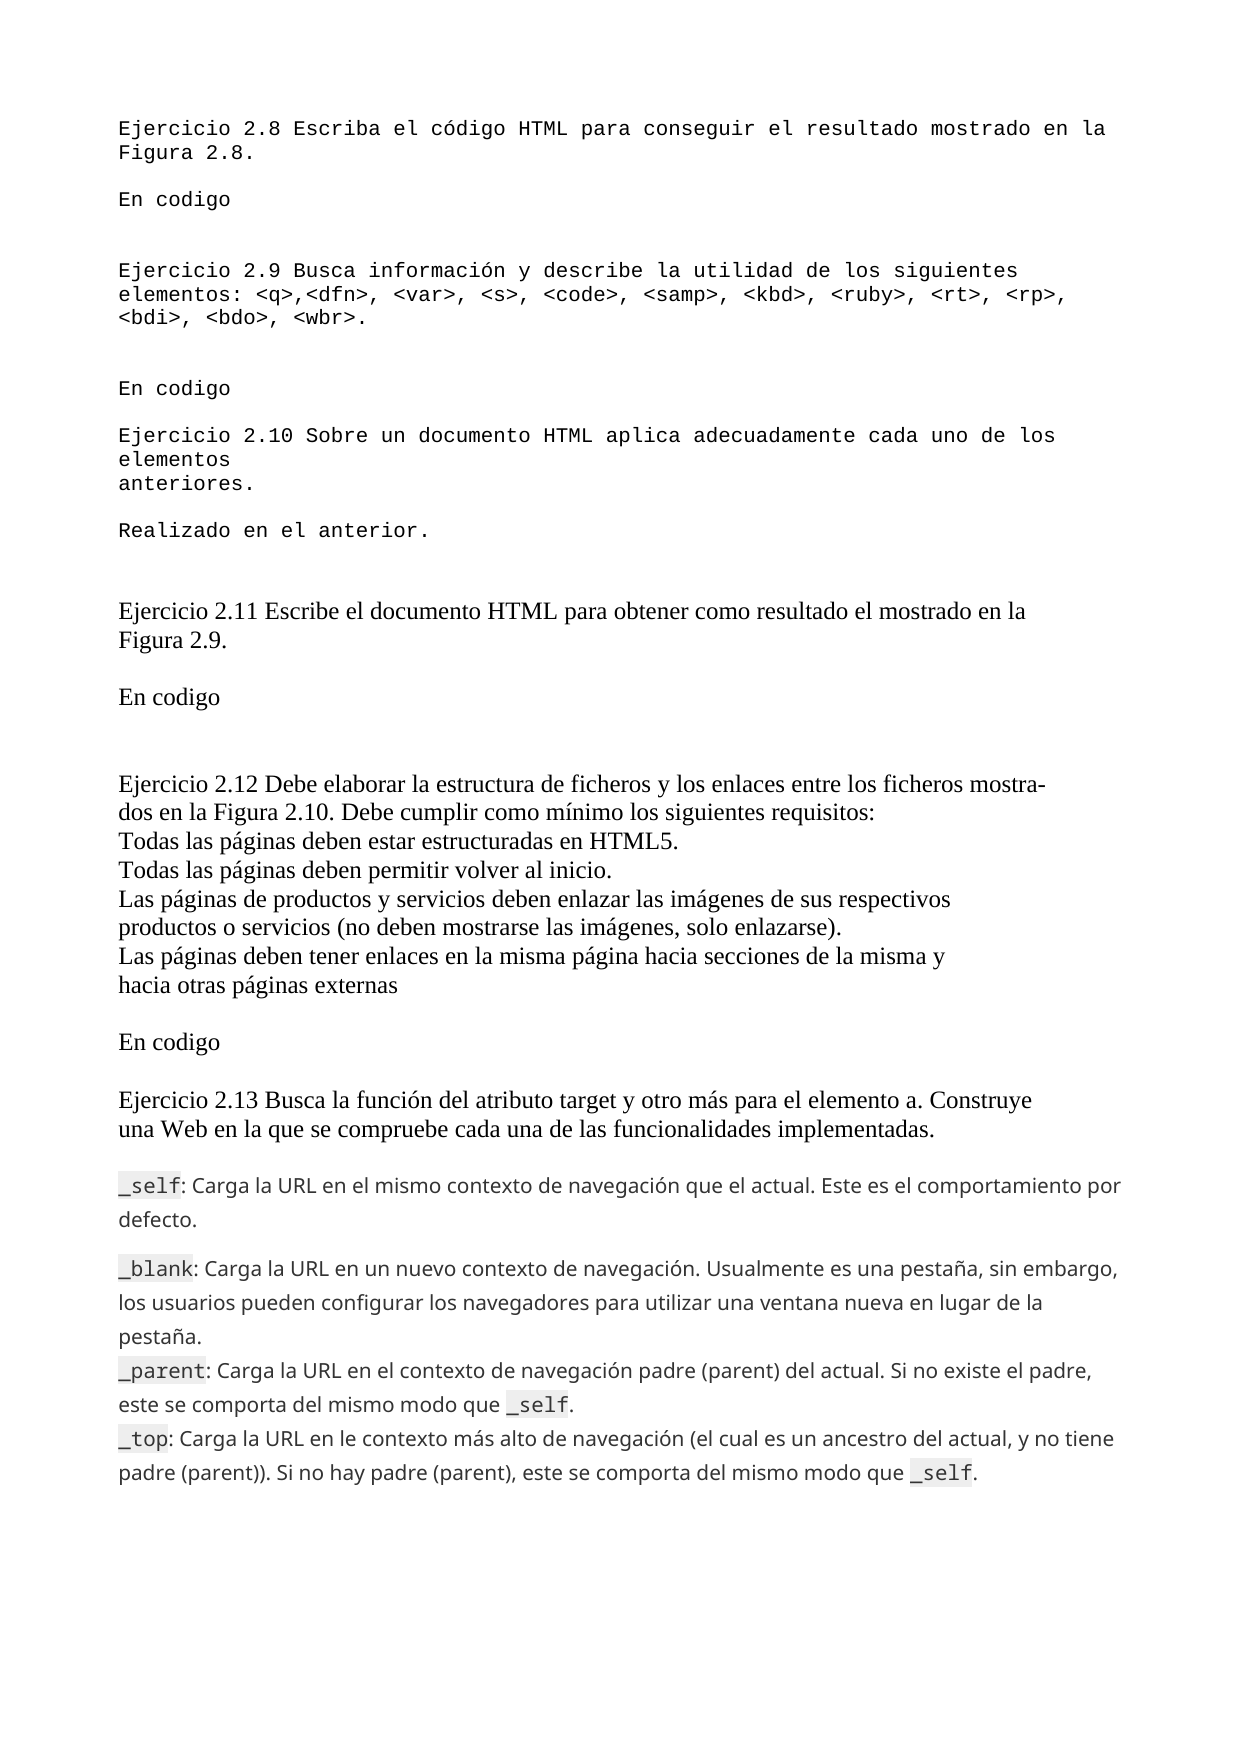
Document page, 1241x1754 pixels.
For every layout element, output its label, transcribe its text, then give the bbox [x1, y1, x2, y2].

text _self: Carga la URL en el mismo contexto de navegación que el actual. Este es el comportamiento por defecto. [118, 1171, 1122, 1234]
text hacia otras páginas externas [118, 970, 1122, 999]
text Ejercicio 2.11 Escribe el documento HTML para obtener como resultado el mostrado en la [118, 596, 1122, 625]
list _blank: Carga la URL en un nuevo contexto de navegación. Usualmente es una pestaña, sin embargo, los usuarios pueden configurar los navegadores para utilizar una ventana nueva en lugar de la pestaña. [118, 1254, 1122, 1350]
text Las páginas deben tener enlaces en la misma página hacia secciones de la misma y [118, 941, 1122, 970]
text dos en la Figura 2.10. Debe cumplir como mínimo los siguientes requisitos: [118, 797, 1122, 826]
text Realizado en el anterior. [118, 520, 1122, 544]
text En codigo [118, 1027, 1122, 1056]
text Todas las páginas deben permitir volver al inicio. [118, 855, 1122, 884]
text En codigo [118, 682, 1122, 711]
text Ejercicio 2.9 Busca información y describe la utilidad de los siguientes elementos: <q>,<dfn>, <var>, <s>, <code>, <samp>, <kbd>, <ruby>, <rt>, <rp>, <bdi>, <bdo>, <wbr>. [118, 260, 1122, 331]
text anteriores. [118, 473, 1122, 496]
text Las páginas de productos y servicios deben enlazar las imágenes de sus respectivos [118, 884, 1122, 912]
text Ejercicio 2.10 Sobre un documento HTML aplica adecuadamente cada uno de los elementos [118, 426, 1122, 473]
text una Web en la que se compruebe cada una de las funcionalidades implementadas. [118, 1114, 1122, 1142]
text productos o servicios (no deben mostrarse las imágenes, solo enlazarse). [118, 912, 1122, 941]
text En codigo [118, 189, 1122, 213]
list _parent: Carga la URL en el contexto de navegación padre (parent) del actual. Si no existe el padre, este se comporta del mismo modo que _self. [118, 1356, 1122, 1418]
text Figura 2.9. [118, 625, 1122, 654]
list _top: Carga la URL en le contexto más alto de navegación (el cual es un ancestro del actual, y no tiene padre (parent)). Si no hay padre (parent), este se comporta del mismo modo que _self. [118, 1424, 1122, 1487]
text En codigo [118, 378, 1122, 402]
text Ejercicio 2.13 Busca la función del atributo target y otro más para el elemento a. Construye [118, 1085, 1122, 1114]
text Ejercicio 2.12 Debe elaborar la estructura de ficheros y los enlaces entre los ficheros mostra- [118, 769, 1122, 797]
text Todas las páginas deben estar estructuradas en HTML5. [118, 826, 1122, 855]
text Ejercicio 2.8 Escriba el código HTML para conseguir el resultado mostrado en la Figura 2.8. [118, 118, 1122, 165]
